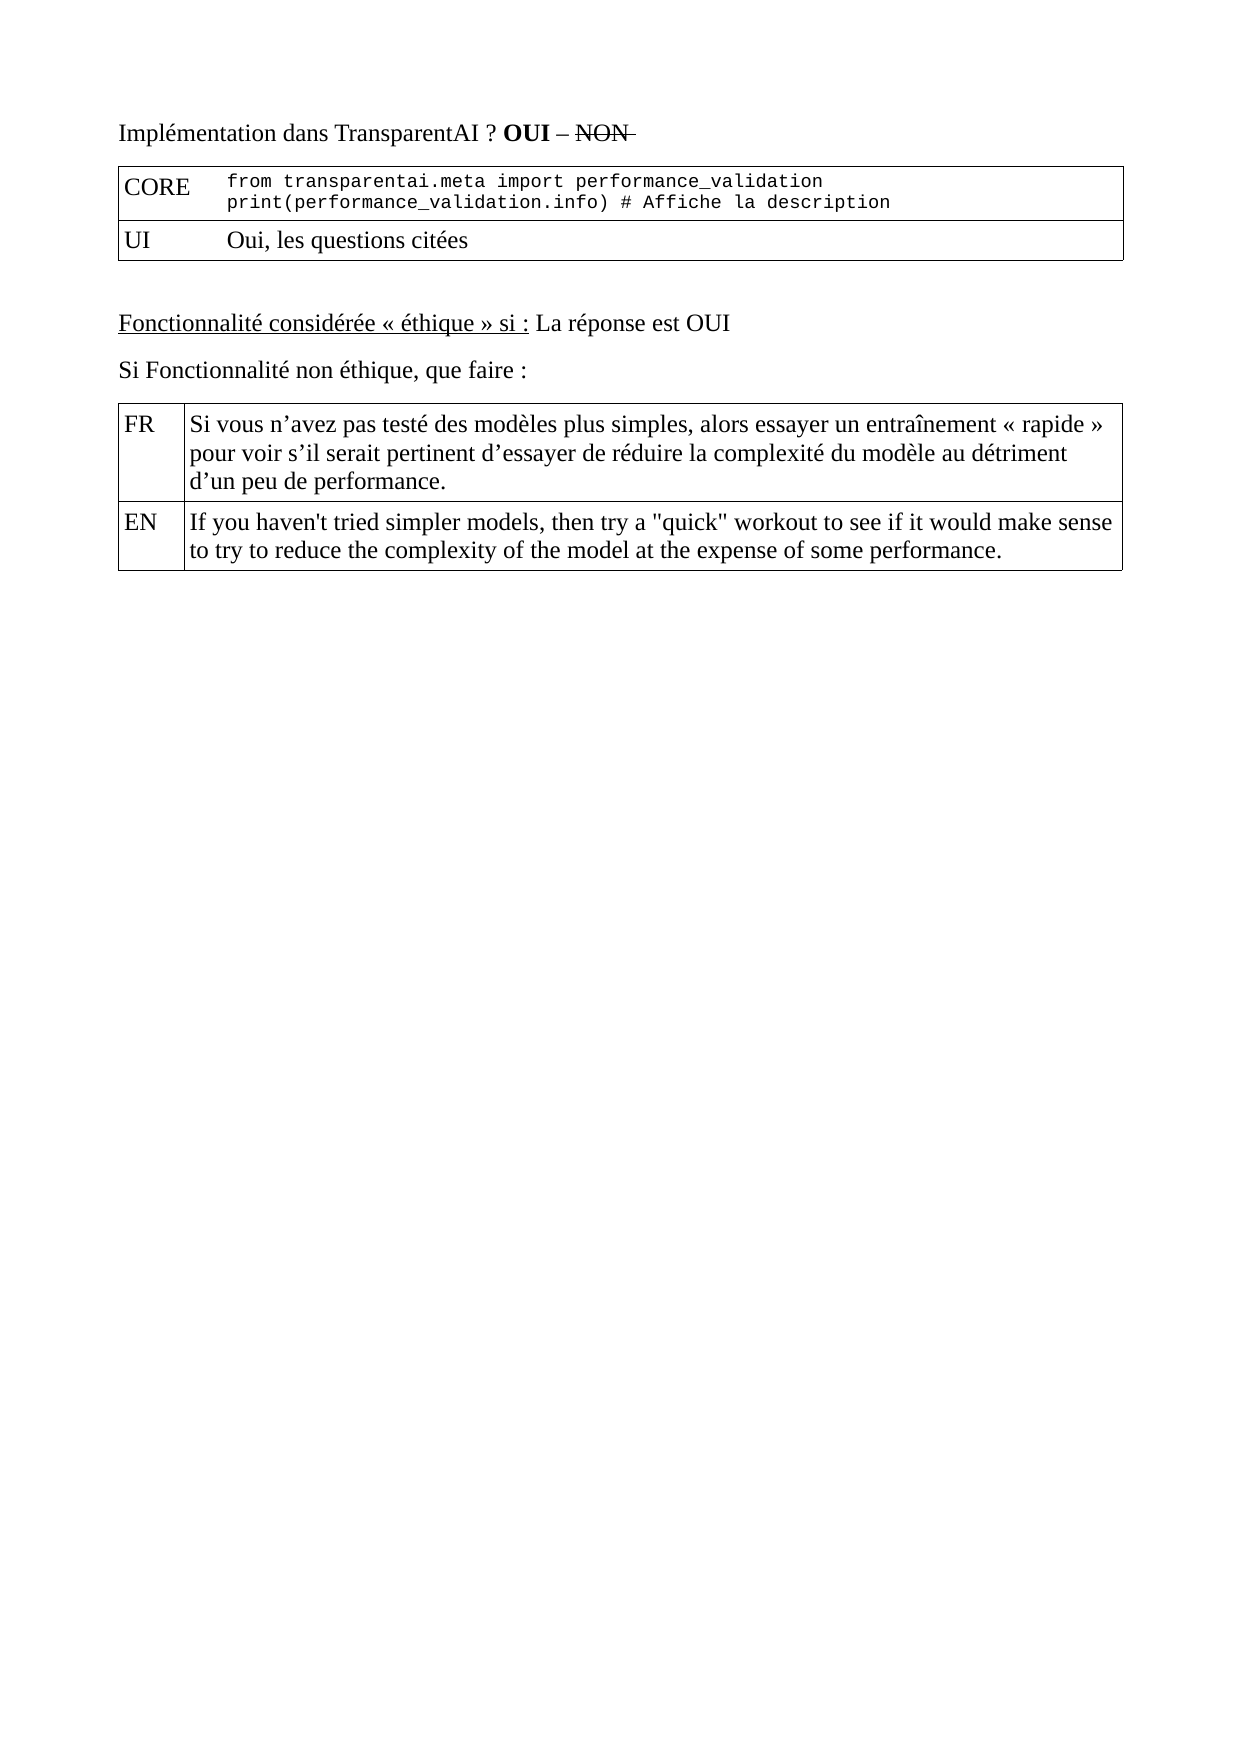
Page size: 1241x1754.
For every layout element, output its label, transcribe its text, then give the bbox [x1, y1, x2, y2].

table_header CORE [119, 167, 221, 220]
table_header FR [119, 404, 184, 501]
table_cell EN [119, 502, 184, 570]
table_cell If you haven't tried simpler models, then try a "quick" workout to see if it would make sense to try to reduce the complexity of the model at the expense of some performance. [185, 502, 1122, 570]
table_cell UI [119, 221, 221, 260]
text Implémentation dans TransparentAI ? OUI – NON [118, 118, 1122, 147]
table_cell Oui, les questions citées [221, 221, 1123, 260]
table_header Si vous n’avez pas testé des modèles plus simples, alors essayer un entraînement « rapide » pour voir s’il serait pertinent d’essayer de réduire la complexité du modèle au détriment d’un peu de performance. [185, 404, 1122, 501]
text Fonctionnalité considérée « éthique » si : La réponse est OUI [118, 308, 1122, 337]
table_header from transparentai.meta import performance_validation print(performance_validation.info) # Affiche la description [221, 167, 1123, 220]
text Si Fonctionnalité non éthique, que faire : [118, 355, 1122, 384]
